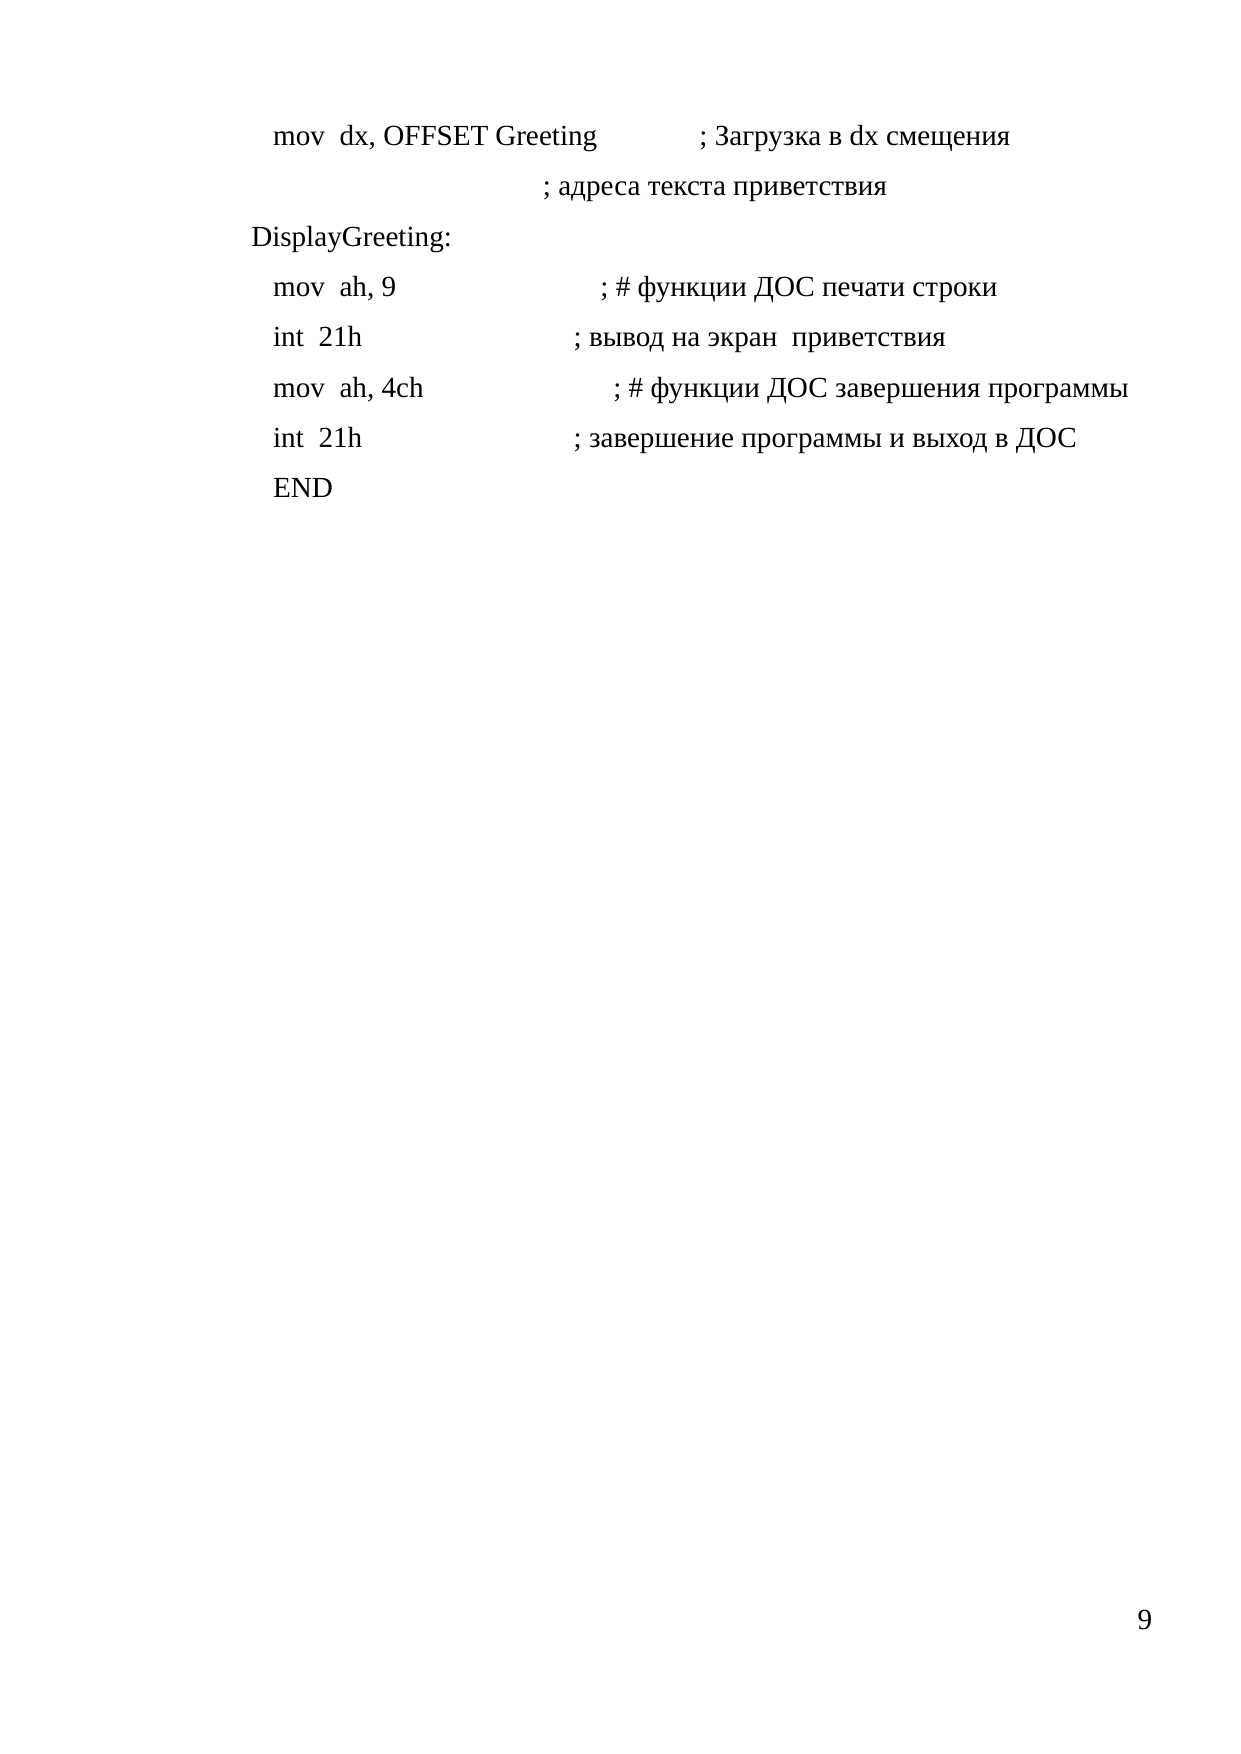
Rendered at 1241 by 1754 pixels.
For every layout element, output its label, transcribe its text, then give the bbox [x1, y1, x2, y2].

text int 21h ; вывод на экран приветствия [177, 319, 1152, 353]
text int 21h ; завершение программы и выход в ДОС [177, 420, 1152, 453]
text END [177, 470, 1152, 504]
text DisplayGreeting: [177, 219, 1152, 252]
text mov dx, OFFSET Greeting ; Загрузка в dx смещения [177, 118, 1152, 152]
text mov ah, 4ch ; # функции ДОС завершения программы [177, 370, 1152, 403]
text mov ah, 9 ; # функции ДОС печати строки [177, 269, 1152, 303]
text ; адреса текста приветствия [177, 168, 1152, 202]
